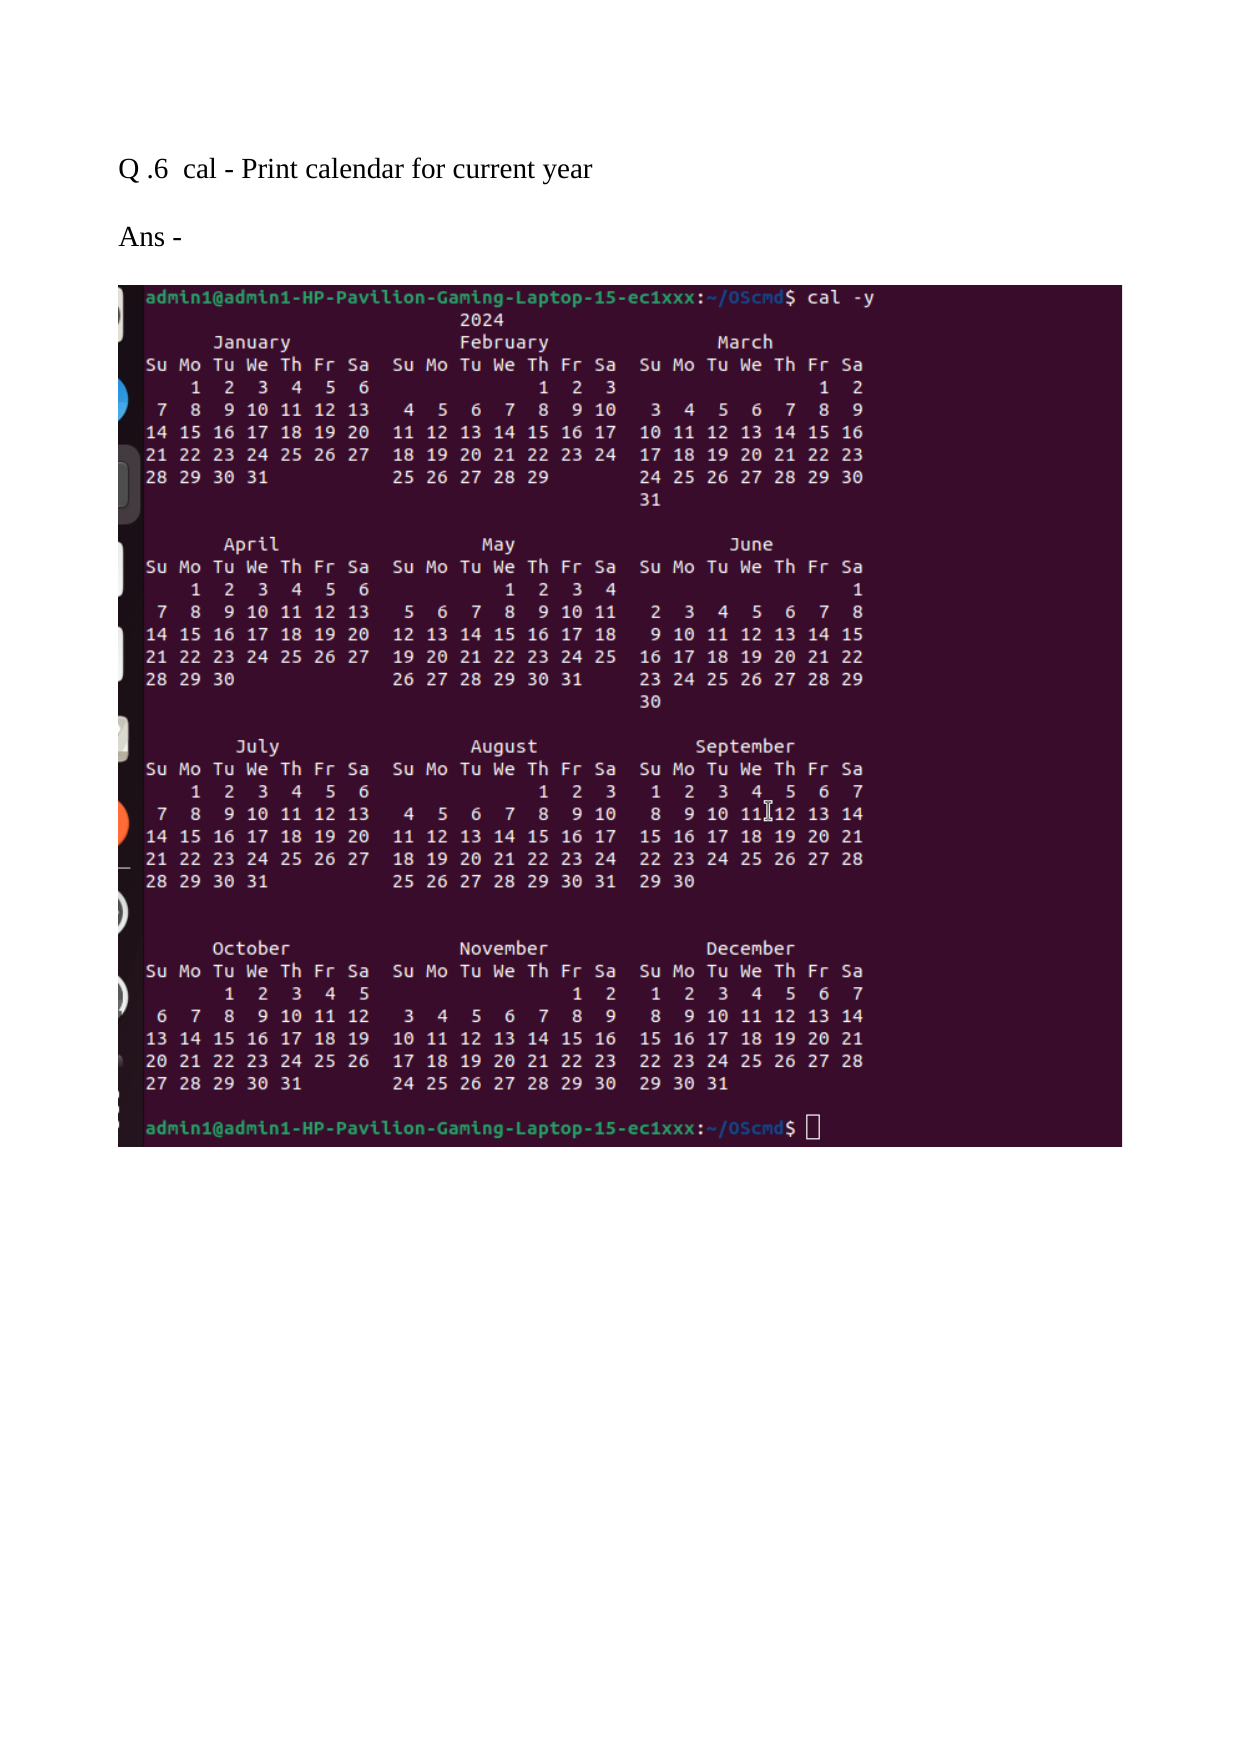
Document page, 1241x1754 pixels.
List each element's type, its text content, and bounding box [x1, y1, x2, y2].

picture [118, 285, 1123, 1147]
text Q .6 cal - Print calendar for current year [118, 152, 1122, 185]
text Ans - [118, 219, 1122, 252]
